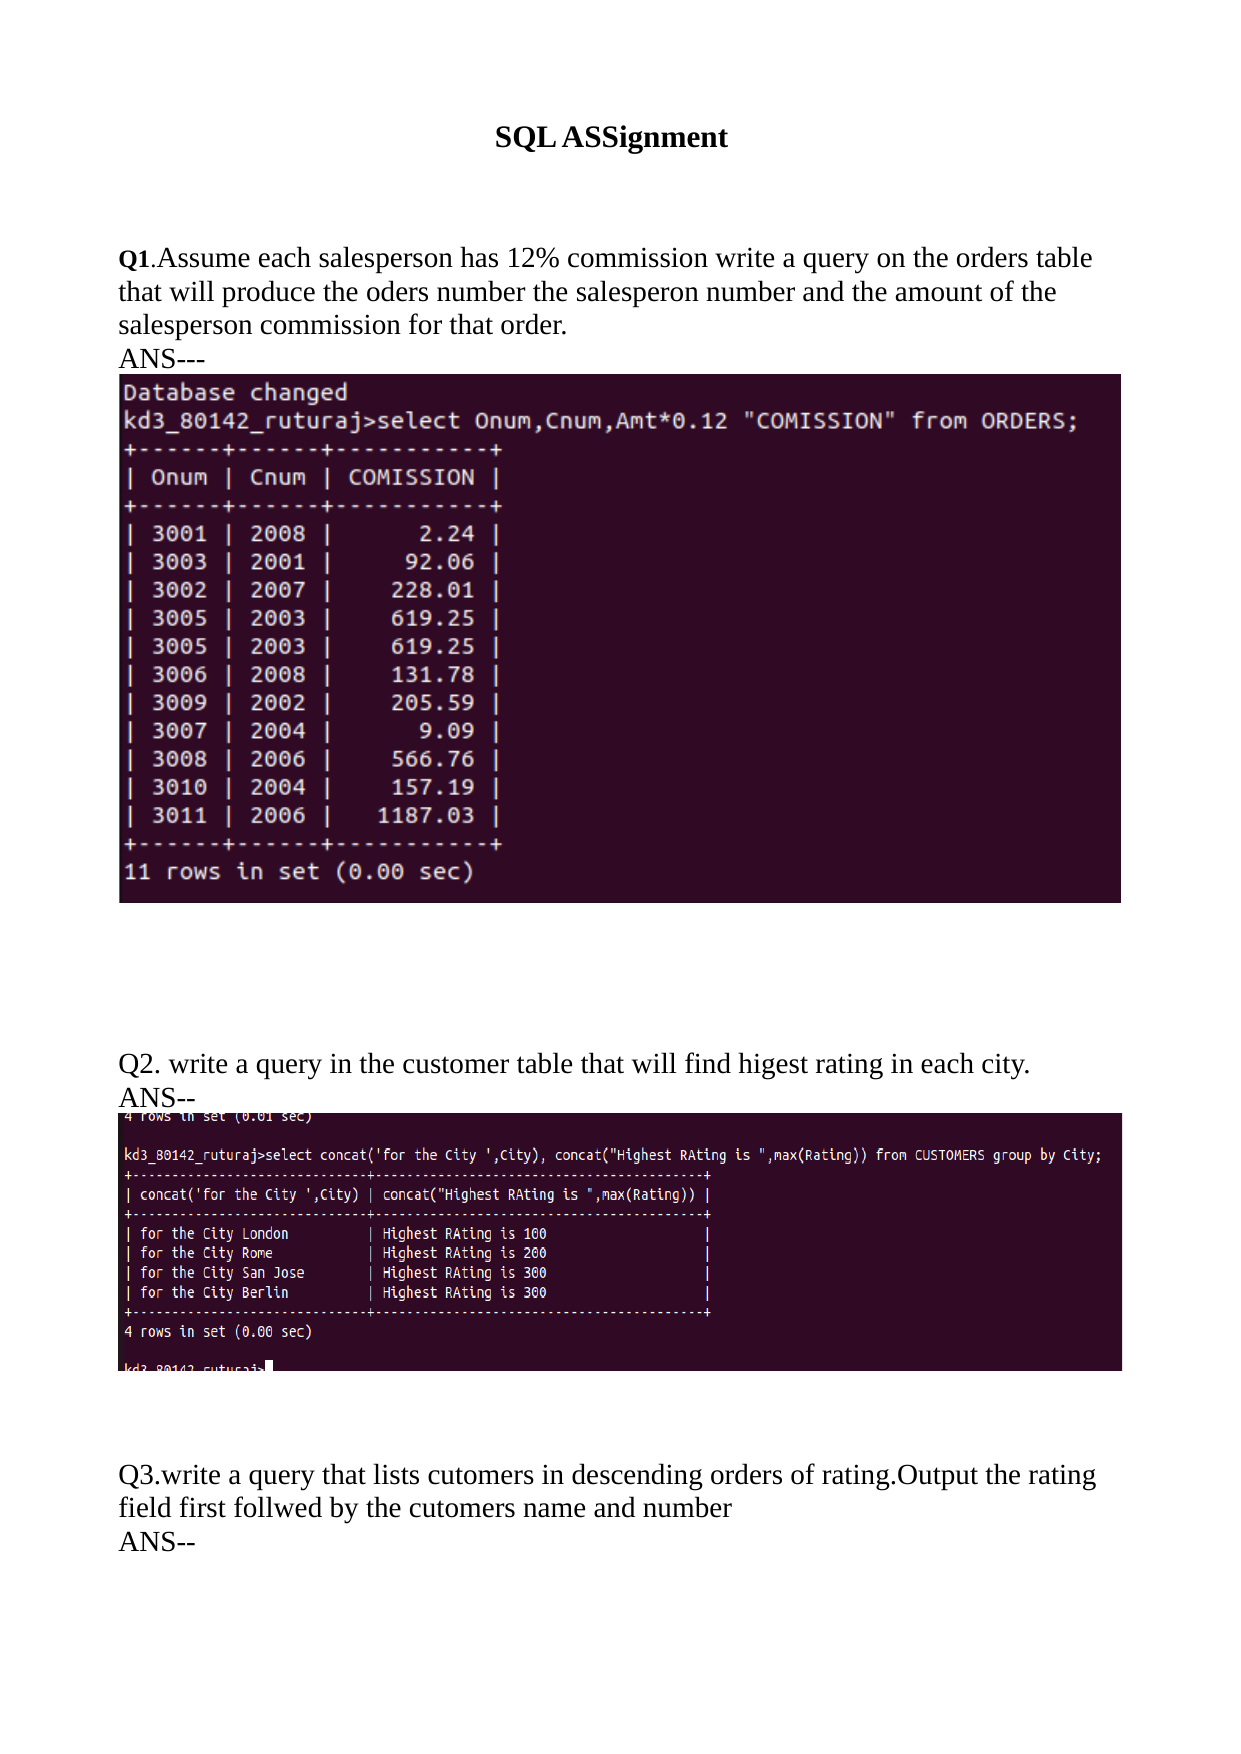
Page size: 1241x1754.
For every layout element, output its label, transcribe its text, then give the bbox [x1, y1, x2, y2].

text ANS--- [118, 341, 1122, 374]
text Q1.Assume each salesperson has 12% commission write a query on the orders table that will produce the oders number the salesperon number and the amount of the salesperson commission for that order. [118, 240, 1122, 341]
picture [119, 374, 1121, 903]
text ANS-- [118, 1524, 1122, 1557]
text SQL ASSignment [118, 118, 1122, 154]
text Q3.write a query that lists cutomers in descending orders of rating.Output the rating field first follwed by the cutomers name and number [118, 1457, 1122, 1524]
text ANS-- [118, 1080, 1122, 1113]
text Q2. write a query in the customer table that will find higest rating in each city. [118, 1046, 1122, 1080]
picture [118, 1113, 1123, 1371]
